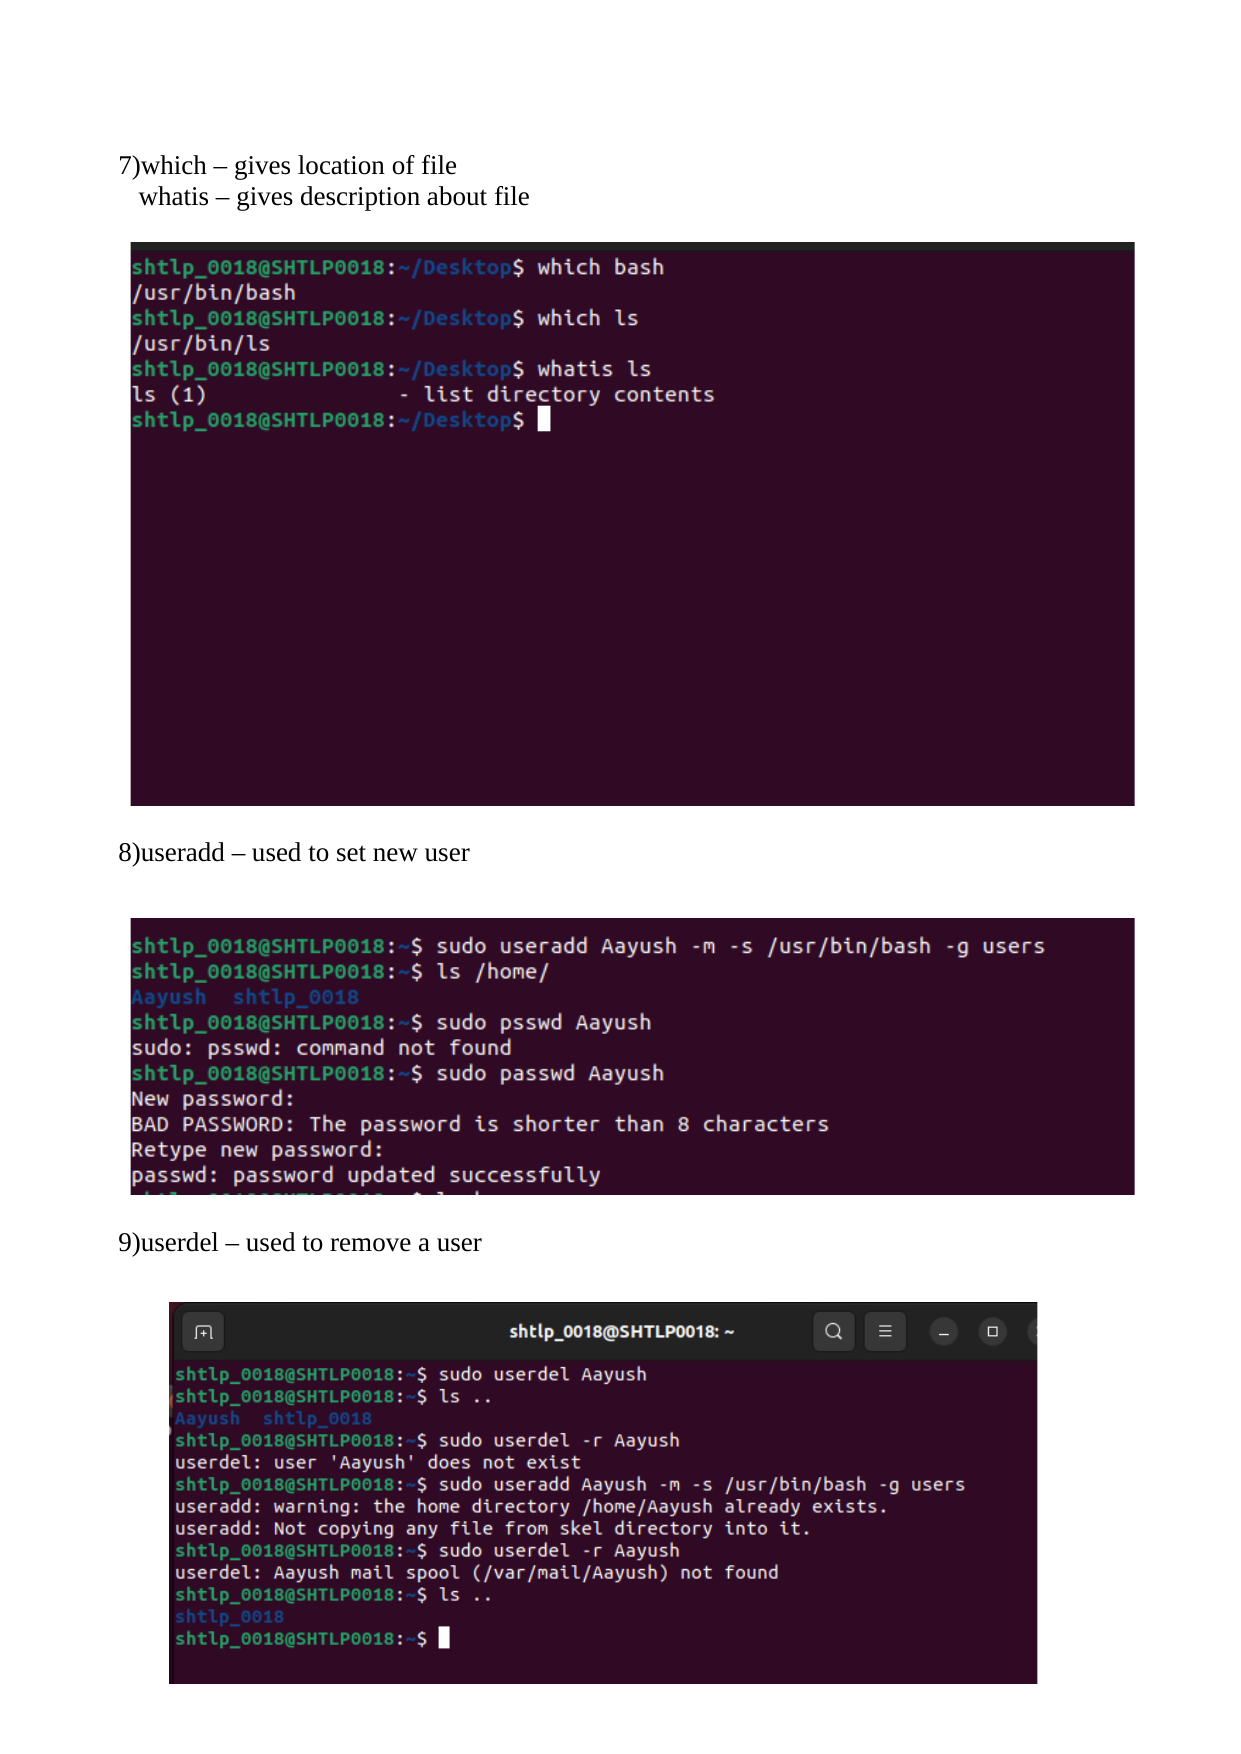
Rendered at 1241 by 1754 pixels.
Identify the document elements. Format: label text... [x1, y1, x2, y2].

picture [130, 242, 1135, 806]
text 9)userdel – used to remove a user [118, 1226, 1122, 1257]
picture [169, 1302, 1038, 1684]
text whatis – gives description about file [118, 180, 1122, 212]
text 8)useradd – used to set new user [118, 836, 1122, 867]
text 7)which – gives location of file [118, 149, 1122, 180]
picture [130, 918, 1135, 1195]
